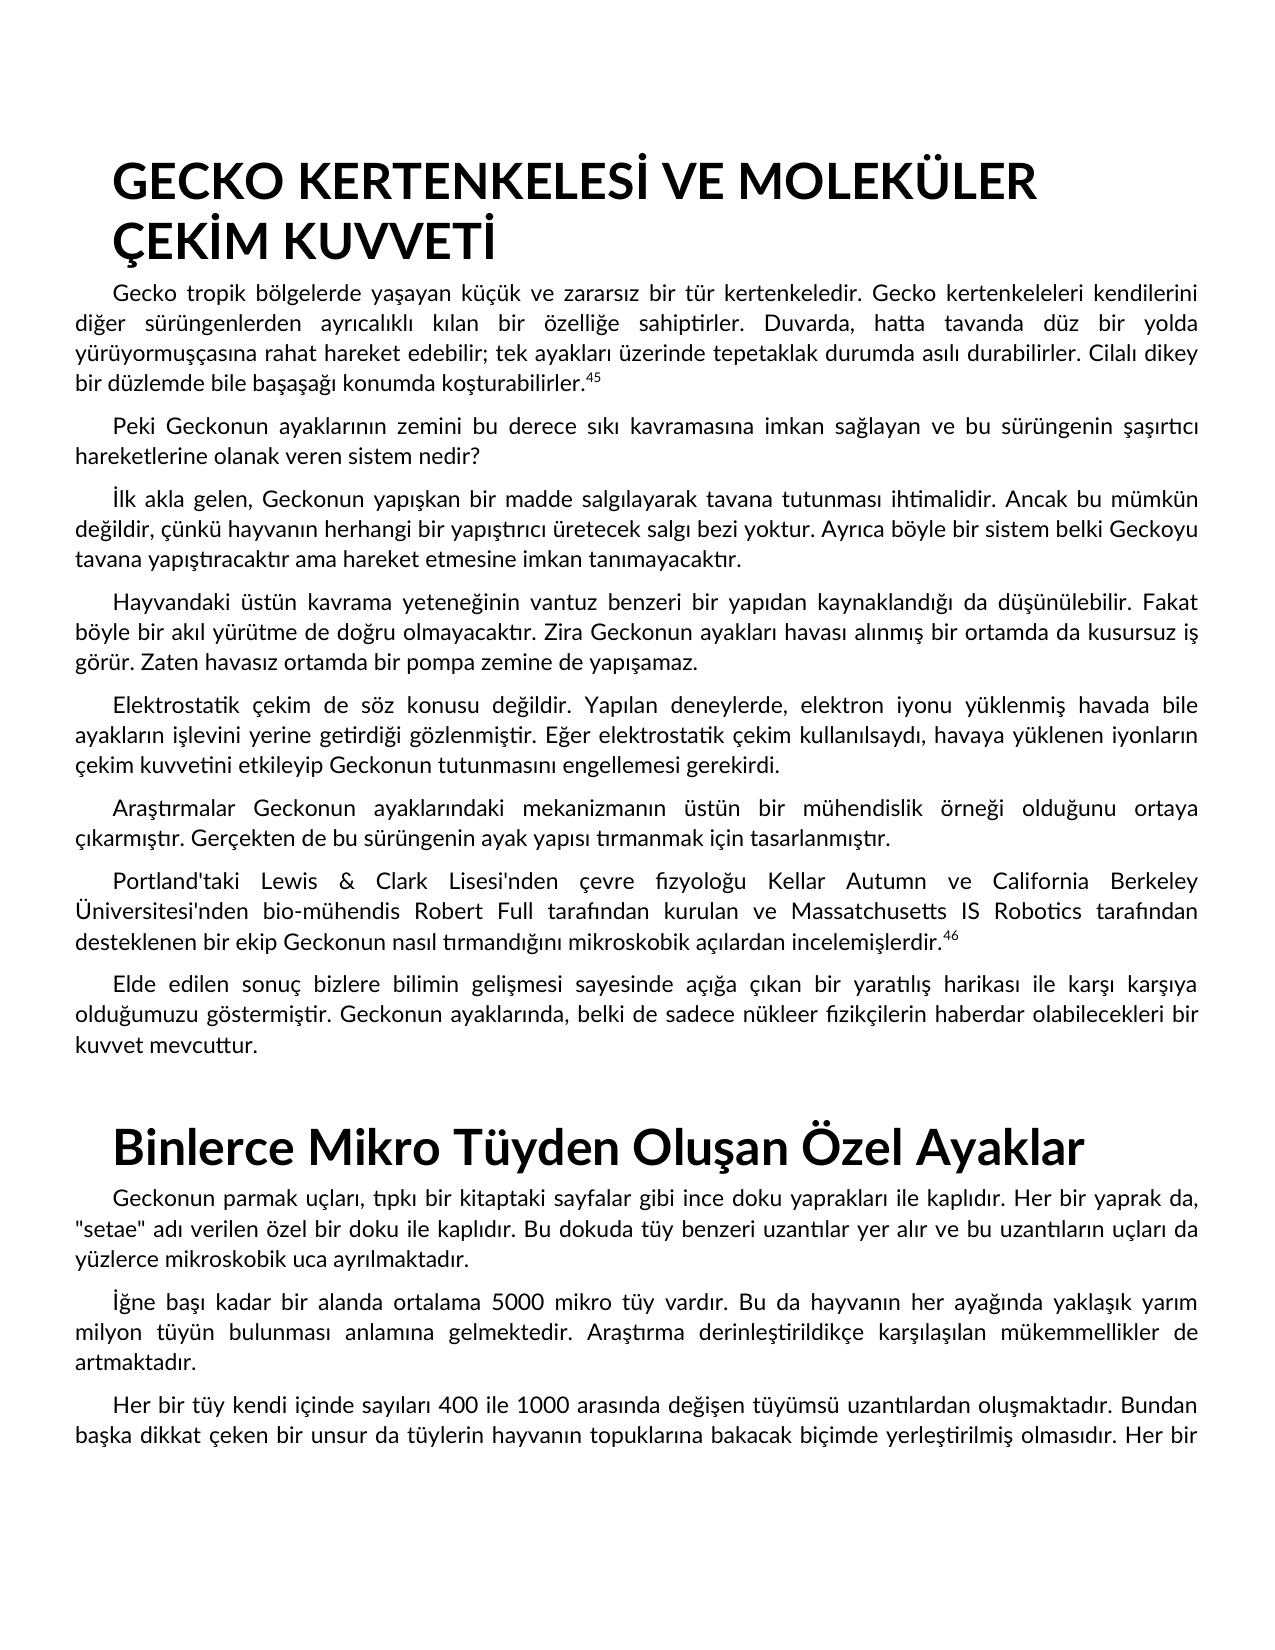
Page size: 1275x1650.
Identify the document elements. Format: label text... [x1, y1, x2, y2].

text Her bir tüy kendi içinde sayıları 400 ile 1000 arasında değişen tüyümsü uzantılardan oluşmaktadır. Bundan başka dikkat çeken bir unsur da tüylerin hayvanın topuklarına bakacak biçimde yerleştirilmiş olmasıdır. Her bir [75, 1390, 1200, 1448]
text Elektrostatik çekim de söz konusu değildir. Yapılan deneylerde, elektron iyonu yüklenmiş havada bile ayakların işlevini yerine getirdiği gözlenmiştir. Eğer elektrostatik çekim kullanılsaydı, havaya yüklenen iyonların çekim kuvvetini etkileyip Geckonun tutunmasını engellemesi gerekirdi. [75, 691, 1200, 779]
text Peki Geckonun ayaklarının zemini bu derece sıkı kavramasına imkan sağlayan ve bu sürüngenin şaşırtıcı hareketlerine olanak veren sistem nedir? [75, 412, 1200, 469]
text Araştırmalar Geckonun ayaklarındaki mekanizmanın üstün bir mühendislik örneği olduğunu ortaya çıkarmıştır. Gerçekten de bu sürüngenin ayak yapısı tırmanmak için tasarlanmıştır. [75, 794, 1200, 852]
text Portland'taki Lewis & Clark Lisesi'nden çevre fizyoloğu Kellar Autumn ve California Berkeley Üniversitesi'nden bio-mühendis Robert Full tarafından kurulan ve Massatchusetts IS Robotics tarafından desteklenen bir ekip Geckonun nasıl tırmandığını mikroskobik açılardan incelemişlerdir.46 [75, 867, 1200, 955]
text Geckonun parmak uçları, tıpkı bir kitaptaki sayfalar gibi ince doku yaprakları ile kaplıdır. Her bir yaprak da, "setae" adı verilen özel bir doku ile kaplıdır. Bu dokuda tüy benzeri uzantılar yer alır ve bu uzantıların uçları da yüzlerce mikroskobik uca ayrılmaktadır. [75, 1184, 1200, 1272]
subtitle Binlerce Mikro Tüyden Oluşan Özel Ayaklar [112, 1116, 1200, 1176]
text Gecko tropik bölgelerde yaşayan küçük ve zararsız bir tür kertenkeledir. Gecko kertenkeleleri kendilerini diğer sürüngenlerden ayrıcalıklı kılan bir özelliğe sahiptirler. Duvarda, hatta tavanda düz bir yolda yürüyormuşçasına rahat hareket edebilir; tek ayakları üzerinde tepetaklak durumda asılı durabilirler. Cilalı dikey bir düzlemde bile başaşağı konumda koşturabilirler.45 [75, 278, 1200, 396]
text İğne başı kadar bir alanda ortalama 5000 mikro tüy vardır. Bu da hayvanın her ayağında yaklaşık yarım milyon tüyün bulunması anlamına gelmektedir. Araştırma derinleştirildikçe karşılaşılan mükemmellikler de artmaktadır. [75, 1287, 1200, 1375]
text Elde edilen sonuç bizlere bilimin gelişmesi sayesinde açığa çıkan bir yaratılış harikası ile karşı karşıya olduğumuzu göstermiştir. Geckonun ayaklarında, belki de sadece nükleer fizikçilerin haberdar olabilecekleri bir kuvvet mevcuttur. [75, 970, 1200, 1058]
text Hayvandaki üstün kavrama yeteneğinin vantuz benzeri bir yapıdan kaynaklandığı da düşünülebilir. Fakat böyle bir akıl yürütme de doğru olmayacaktır. Zira Geckonun ayakları havası alınmış bir ortamda da kusursuz iş görür. Zaten havasız ortamda bir pompa zemine de yapışamaz. [75, 588, 1200, 676]
text İlk akla gelen, Geckonun yapışkan bir madde salgılayarak tavana tutunması ihtimalidir. Ancak bu mümkün değildir, çünkü hayvanın herhangi bir yapıştırıcı üretecek salgı bezi yoktur. Ayrıca böyle bir sistem belki Geckoyu tavana yapıştıracaktır ama hareket etmesine imkan tanımayacaktır. [75, 484, 1200, 572]
subtitle GECKO KERTENKELESİ VE MOLEKÜLER ÇEKİM KUVVETİ [112, 150, 1200, 270]
